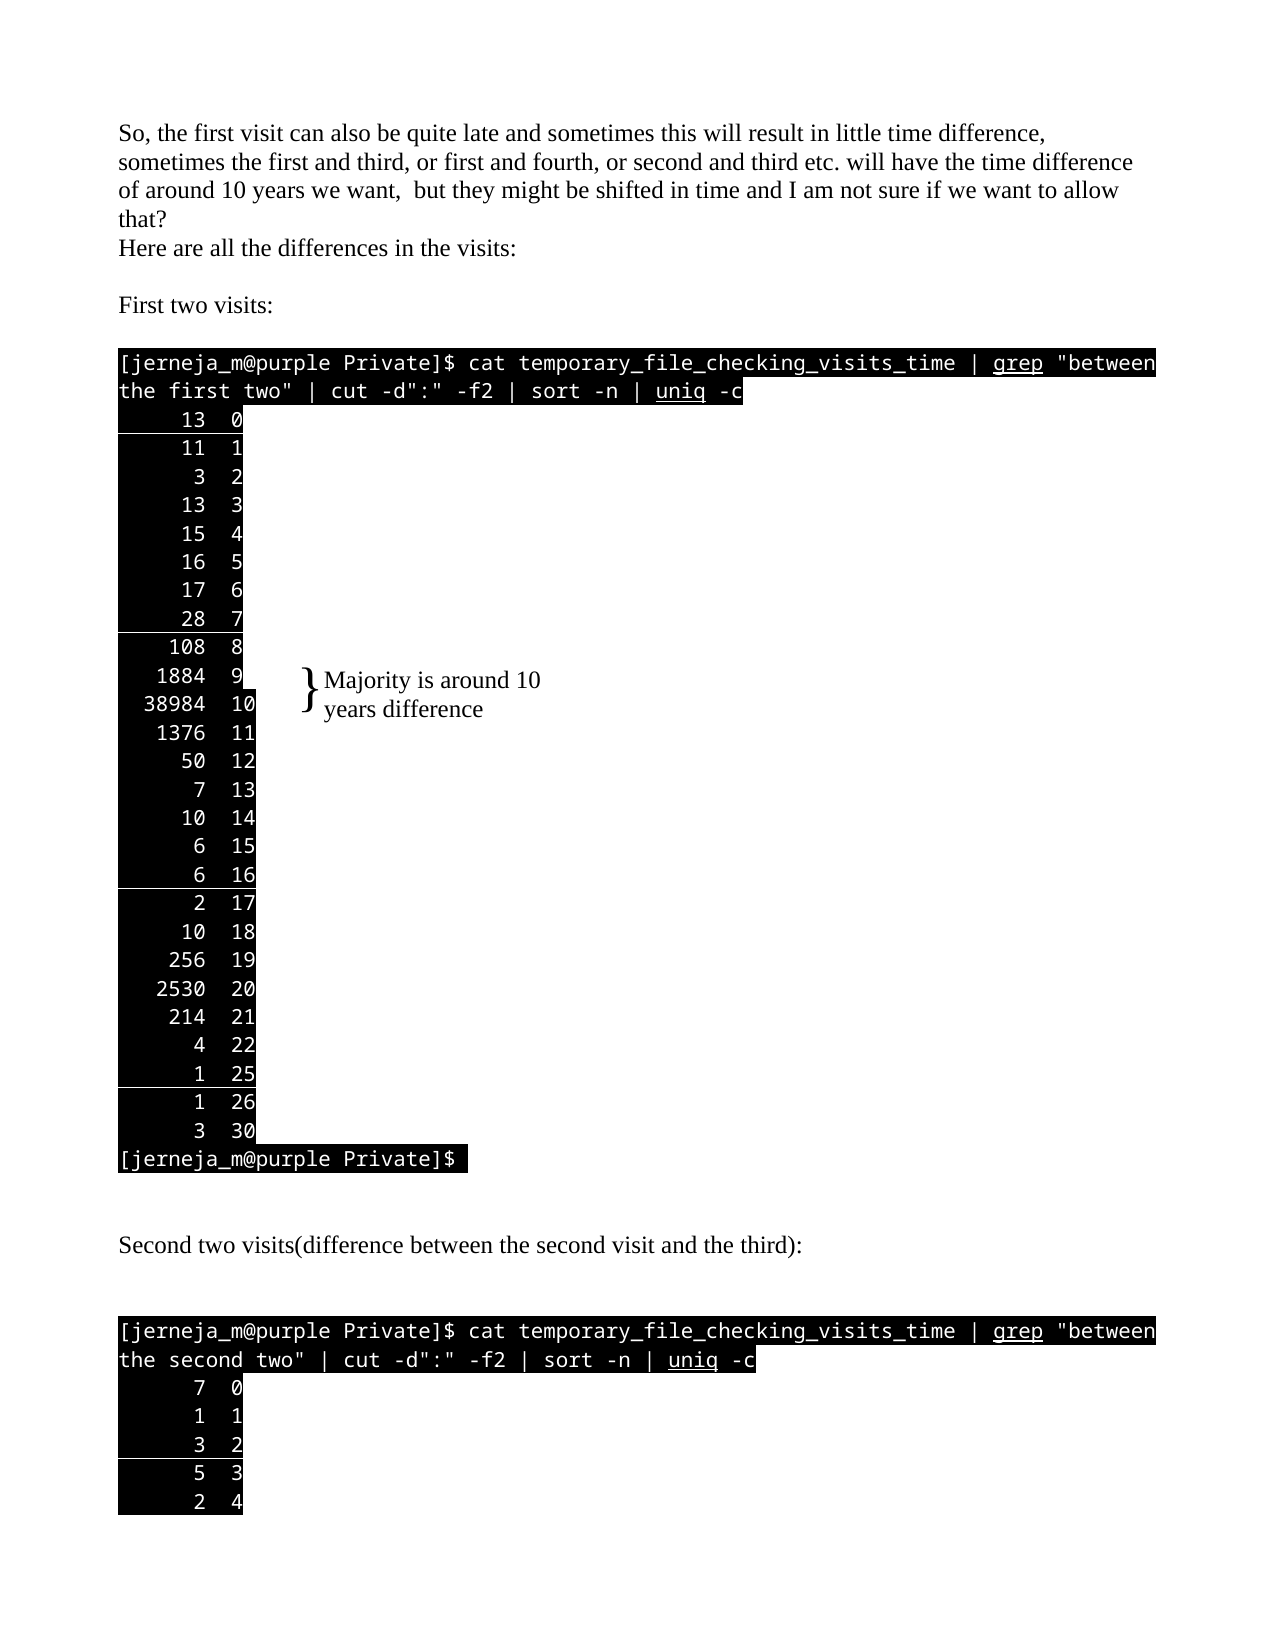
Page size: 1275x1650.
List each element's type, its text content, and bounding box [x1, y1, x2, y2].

text 15 4 [118, 519, 1157, 547]
text 1 26 [118, 1087, 1157, 1116]
text 28 7 [118, 604, 1157, 632]
text [jerneja_m@purple Private]$ cat temporary_file_checking_visits_time | grep "between the first two" | cut -d":" -f2 | sort -n | uniq -c [118, 348, 1157, 405]
text 3 2 [118, 462, 1157, 490]
text 16 5 [118, 547, 1157, 576]
text So, the first visit can also be quite late and sometimes this will result in little time difference, sometimes the first and third, or first and fourth, or second and third etc. will have the time difference of around 10 years we want, but they might be shifted in time and I am not sure if we want to allow that? [118, 118, 1157, 233]
text Second two visits(difference between the second visit and the third): [118, 1230, 1157, 1259]
text [jerneja_m@purple Private]$ cat temporary_file_checking_visits_time | grep "between the second two" | cut -d":" -f2 | sort -n | uniq -c [118, 1316, 1157, 1373]
text 2530 20 [118, 974, 1157, 1002]
text 13 0 [118, 405, 1157, 433]
text 1884 9 [118, 661, 1157, 689]
text 11 1 [118, 433, 1157, 462]
text 214 21 [118, 1002, 1157, 1031]
text 6 16 [118, 860, 1157, 888]
text 108 8 [118, 632, 1157, 661]
text 256 19 [118, 945, 1157, 974]
text 13 3 [118, 490, 1157, 519]
text 3 2 [118, 1430, 1157, 1458]
text 7 0 [118, 1373, 1157, 1402]
text 6 15 [118, 832, 1157, 860]
text 10 14 [118, 803, 1157, 832]
text 3 30 [118, 1116, 1157, 1144]
text 17 6 [118, 576, 1157, 604]
text 1 25 [118, 1059, 1157, 1087]
text 2 4 [118, 1487, 1157, 1515]
text 4 22 [118, 1031, 1157, 1059]
text 10 18 [118, 917, 1157, 945]
text [jerneja_m@purple Private]$ [118, 1144, 1157, 1173]
text First two visits: [118, 291, 1157, 319]
text 7 13 [118, 775, 1157, 803]
text 5 3 [118, 1458, 1157, 1487]
text 38984 10 [118, 689, 1157, 718]
text 2 17 [118, 888, 1157, 917]
text 50 12 [118, 746, 1157, 775]
text 1376 11 [118, 718, 1157, 746]
text 1 1 [118, 1402, 1157, 1430]
text Here are all the differences in the visits: [118, 233, 1157, 262]
